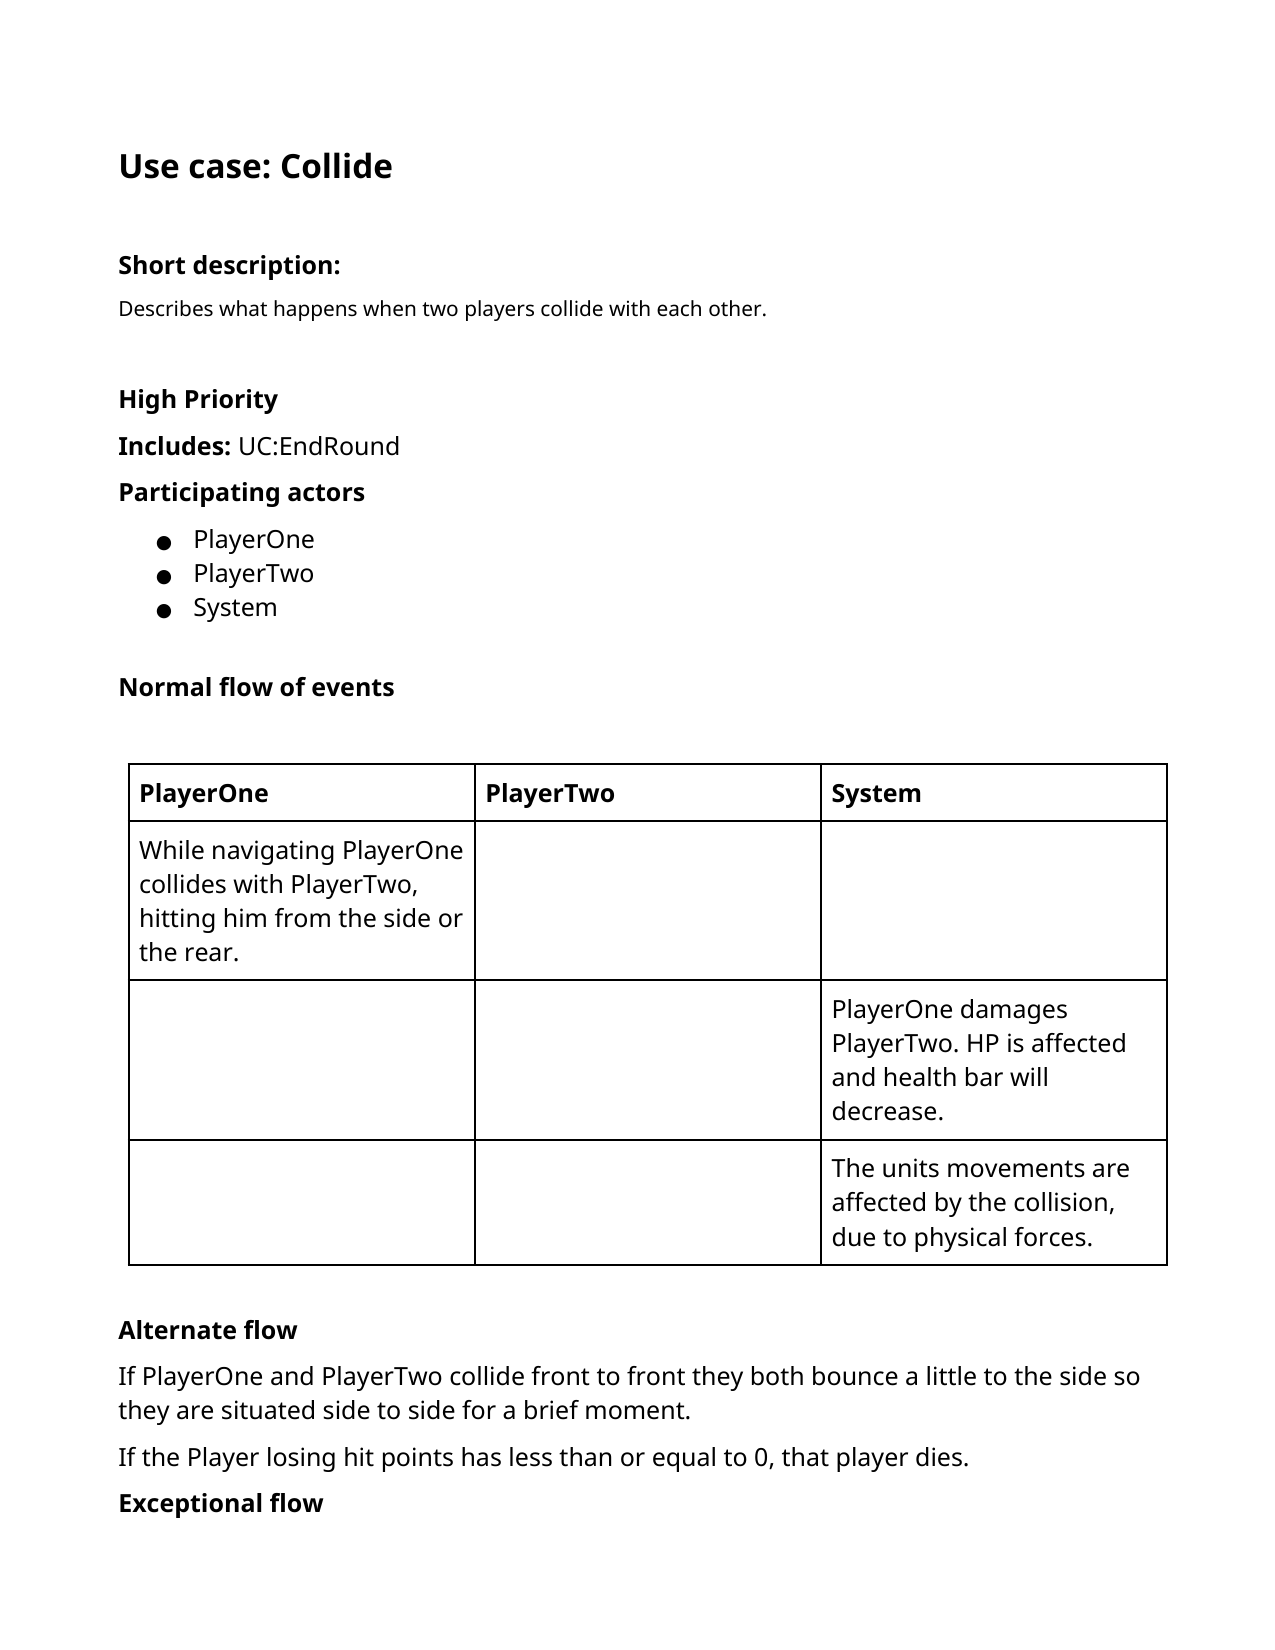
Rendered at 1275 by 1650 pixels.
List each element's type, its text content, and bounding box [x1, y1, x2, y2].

text Describes what happens when two players collide with each other. [118, 294, 1157, 323]
text Participating actors [118, 475, 1157, 509]
table_cell [130, 981, 474, 1138]
table_header PlayerOne [130, 765, 474, 820]
table_cell [476, 981, 820, 1138]
text Normal flow of events [118, 670, 1157, 704]
text Short description: [118, 248, 1157, 282]
table_cell While navigating PlayerOne collides with PlayerTwo, hitting him from the side or the rear. [130, 822, 474, 979]
table_header PlayerTwo [476, 765, 820, 820]
text If the Player losing hit points has less than or equal to 0, that player dies. [118, 1439, 1157, 1473]
text High Priority [118, 382, 1157, 416]
subtitle Use case: Collide [118, 143, 1157, 188]
list PlayerTwo [156, 555, 1157, 589]
text Exceptional flow [118, 1486, 1157, 1520]
table_cell The units movements are affected by the collision, due to physical forces. [822, 1141, 1166, 1264]
list System [156, 589, 1157, 623]
text Includes: UC:EndRound [118, 428, 1157, 462]
text Alternate flow [118, 1312, 1157, 1346]
list PlayerOne [156, 521, 1157, 555]
text If PlayerOne and PlayerTwo collide front to front they both bounce a little to the side so they are situated side to side for a brief moment. [118, 1359, 1157, 1427]
table_cell PlayerOne damages PlayerTwo. HP is affected and health bar will decrease. [822, 981, 1166, 1138]
table_cell [822, 822, 1166, 979]
table_header System [822, 765, 1166, 820]
table_cell [476, 1141, 820, 1264]
table_cell [130, 1141, 474, 1264]
table_cell [476, 822, 820, 979]
